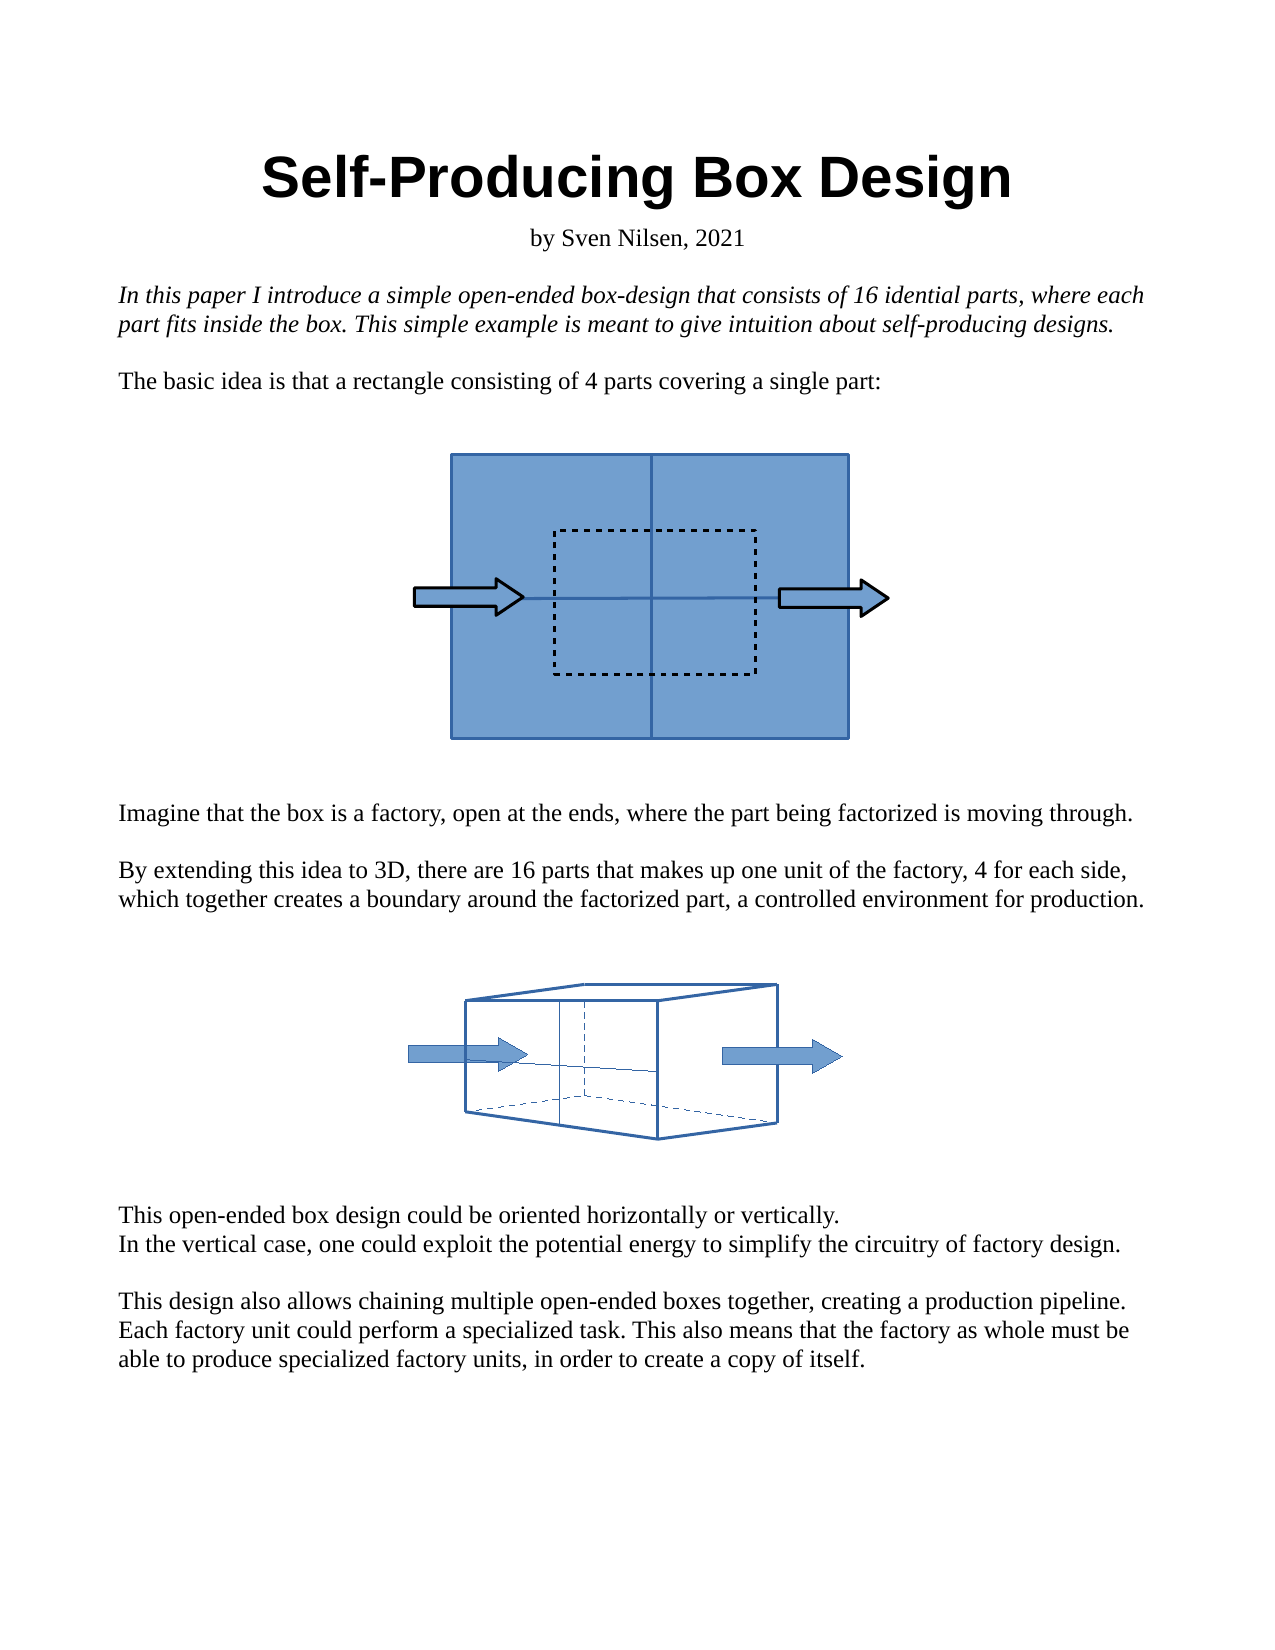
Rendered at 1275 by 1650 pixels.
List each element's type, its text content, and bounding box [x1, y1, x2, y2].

text Imagine that the box is a factory, open at the ends, where the part being factorized is moving through. [118, 798, 1157, 826]
title Self-Producing Box Design [118, 143, 1157, 210]
text This design also allows chaining multiple open-ended boxes together, creating a production pipeline. [118, 1286, 1157, 1315]
text The basic idea is that a rectangle consisting of 4 parts covering a single part: [118, 366, 1157, 395]
text In the vertical case, one could exploit the potential energy to simplify the circuitry of factory design. [118, 1229, 1157, 1258]
text by Sven Nilsen, 2021 [118, 223, 1157, 251]
text Each factory unit could perform a specialized task. This also means that the factory as whole must be able to produce specialized factory units, in order to create a copy of itself. [118, 1315, 1157, 1373]
text This open-ended box design could be oriented horizontally or vertically. [118, 1200, 1157, 1229]
text By extending this idea to 3D, there are 16 parts that makes up one unit of the factory, 4 for each side, which together creates a boundary around the factorized part, a controlled environment for production. [118, 855, 1157, 913]
text In this paper I introduce a simple open-ended box-design that consists of 16 idential parts, where each part fits inside the box. This simple example is meant to give intuition about self-producing designs. [118, 280, 1157, 338]
